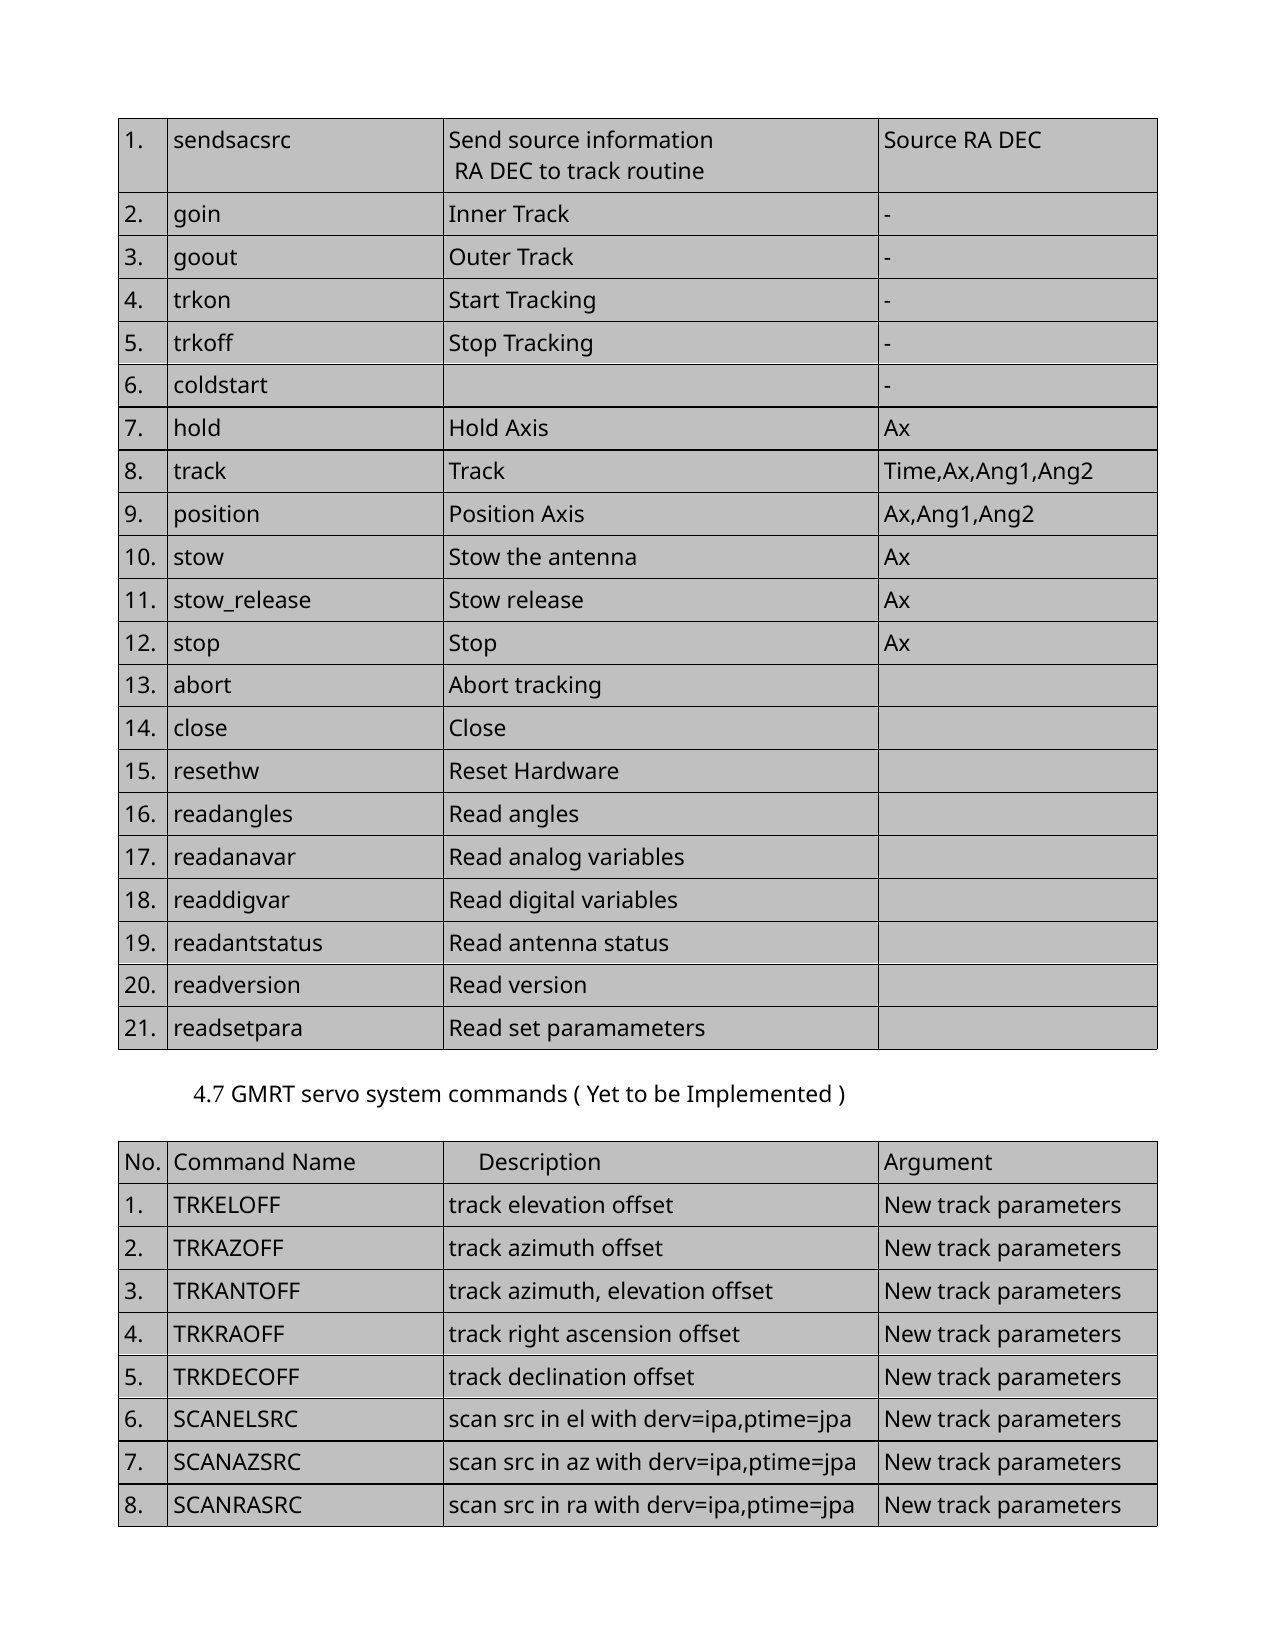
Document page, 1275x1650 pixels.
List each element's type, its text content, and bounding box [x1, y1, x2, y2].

table_cell 18. [119, 879, 167, 921]
table_cell Stow release [444, 579, 878, 621]
table_cell 17. [119, 836, 167, 878]
table_cell close [168, 707, 443, 749]
table_cell [879, 879, 1157, 921]
table_header stop [168, 622, 443, 664]
table_cell Read antenna status [444, 922, 878, 963]
table_cell Position Axis [444, 493, 878, 535]
table_cell 9. [119, 493, 167, 535]
table_cell 14. [119, 707, 167, 749]
table_header New track parameters [879, 1356, 1157, 1397]
table_cell goin [168, 193, 443, 235]
table_header New track parameters [879, 1442, 1157, 1483]
table_cell readantstatus [168, 922, 443, 963]
table_cell track azimuth, elevation offset [444, 1270, 878, 1312]
table_cell - [879, 279, 1157, 321]
table_header Hold Axis [444, 408, 878, 449]
table_header track declination offset [444, 1356, 878, 1397]
table_cell readanavar [168, 836, 443, 878]
table_cell [879, 750, 1157, 792]
table_cell 4. [119, 279, 167, 321]
table_header Description [444, 1142, 878, 1183]
table_cell TRKELOFF [168, 1184, 443, 1226]
table_cell stow_release [168, 579, 443, 621]
table_cell New track parameters [879, 1313, 1157, 1354]
table_cell goout [168, 236, 443, 278]
table_cell Start Tracking [444, 279, 878, 321]
table_cell readsetpara [168, 1007, 443, 1049]
table_cell [879, 665, 1157, 706]
table_cell Abort tracking [444, 665, 878, 706]
table_header Ax [879, 408, 1157, 449]
table_cell 4. [119, 1313, 167, 1354]
table_cell track right ascension offset [444, 1313, 878, 1354]
table_cell 19. [119, 922, 167, 963]
table_cell trkon [168, 279, 443, 321]
table_cell Reset Hardware [444, 750, 878, 792]
table_header readversion [168, 965, 443, 1006]
table_header 5. [119, 1356, 167, 1397]
table_header Argument [879, 1142, 1157, 1183]
table_cell New track parameters [879, 1184, 1157, 1226]
table_header New track parameters [879, 1485, 1157, 1526]
table_header hold [168, 408, 443, 449]
table_cell Outer Track [444, 236, 878, 278]
table_cell 13. [119, 665, 167, 706]
table_header - [879, 322, 1157, 363]
table_header trkoff [168, 322, 443, 363]
table_cell 10. [119, 536, 167, 578]
table_header track [168, 451, 443, 492]
table_cell New track parameters [879, 1270, 1157, 1312]
table_header [879, 965, 1157, 1006]
table_cell 1. [119, 1184, 167, 1226]
table_header 7. [119, 408, 167, 449]
table_header [444, 365, 878, 406]
table_header Ax [879, 622, 1157, 664]
table_cell Source RA DEC [879, 119, 1157, 192]
table_cell [879, 1007, 1157, 1049]
table_cell Ax [879, 579, 1157, 621]
table_header 6. [119, 365, 167, 406]
table_cell Read analog variables [444, 836, 878, 878]
table_header 8. [119, 1485, 167, 1526]
table_header New track parameters [879, 1399, 1157, 1440]
table_header 8. [119, 451, 167, 492]
table_cell - [879, 236, 1157, 278]
table_cell - [879, 193, 1157, 235]
table_cell abort [168, 665, 443, 706]
table_header - [879, 365, 1157, 406]
table_cell Ax,Ang1,Ang2 [879, 493, 1157, 535]
table_header No. [119, 1142, 167, 1183]
table_cell TRKRAOFF [168, 1313, 443, 1354]
table_header Command Name [168, 1142, 443, 1183]
table_cell readdigvar [168, 879, 443, 921]
table_cell New track parameters [879, 1227, 1157, 1269]
table_header 7. [119, 1442, 167, 1483]
table_cell Close [444, 707, 878, 749]
table_header 12. [119, 622, 167, 664]
list GMRT servo system commands ( Yet to be Implemented ) [193, 1078, 1157, 1109]
table_cell sendsacsrc [168, 119, 443, 192]
table_header Track [444, 451, 878, 492]
table_cell 15. [119, 750, 167, 792]
table_header Stop Tracking [444, 322, 878, 363]
table_header readangles [168, 793, 443, 835]
table_header TRKDECOFF [168, 1356, 443, 1397]
table_cell 2. [119, 1227, 167, 1269]
table_cell [879, 836, 1157, 878]
table_header 6. [119, 1399, 167, 1440]
table_cell 21. [119, 1007, 167, 1049]
table_header Stop [444, 622, 878, 664]
table_cell TRKANTOFF [168, 1270, 443, 1312]
table_cell 11. [119, 579, 167, 621]
table_cell TRKAZOFF [168, 1227, 443, 1269]
table_header 16. [119, 793, 167, 835]
table_cell Send source information RA DEC to track routine [444, 119, 878, 192]
table_header scan src in ra with derv=ipa,ptime=jpa [444, 1485, 878, 1526]
table_header Read version [444, 965, 878, 1006]
table_header [879, 793, 1157, 835]
table_cell Read set paramameters [444, 1007, 878, 1049]
table_cell 1. [119, 119, 167, 192]
table_cell Stow the antenna [444, 536, 878, 578]
table_cell position [168, 493, 443, 535]
table_header SCANELSRC [168, 1399, 443, 1440]
table_cell track elevation offset [444, 1184, 878, 1226]
table_cell stow [168, 536, 443, 578]
table_header scan src in az with derv=ipa,ptime=jpa [444, 1442, 878, 1483]
table_header Time,Ax,Ang1,Ang2 [879, 451, 1157, 492]
table_header Read angles [444, 793, 878, 835]
table_cell Ax [879, 536, 1157, 578]
table_cell Inner Track [444, 193, 878, 235]
table_header coldstart [168, 365, 443, 406]
table_header scan src in el with derv=ipa,ptime=jpa [444, 1399, 878, 1440]
table_header SCANAZSRC [168, 1442, 443, 1483]
table_header 20. [119, 965, 167, 1006]
table_cell 2. [119, 193, 167, 235]
table_cell Read digital variables [444, 879, 878, 921]
table_cell 3. [119, 1270, 167, 1312]
table_header 5. [119, 322, 167, 363]
table_cell resethw [168, 750, 443, 792]
table_header SCANRASRC [168, 1485, 443, 1526]
table_cell 3. [119, 236, 167, 278]
table_cell [879, 922, 1157, 963]
table_cell track azimuth offset [444, 1227, 878, 1269]
table_cell [879, 707, 1157, 749]
